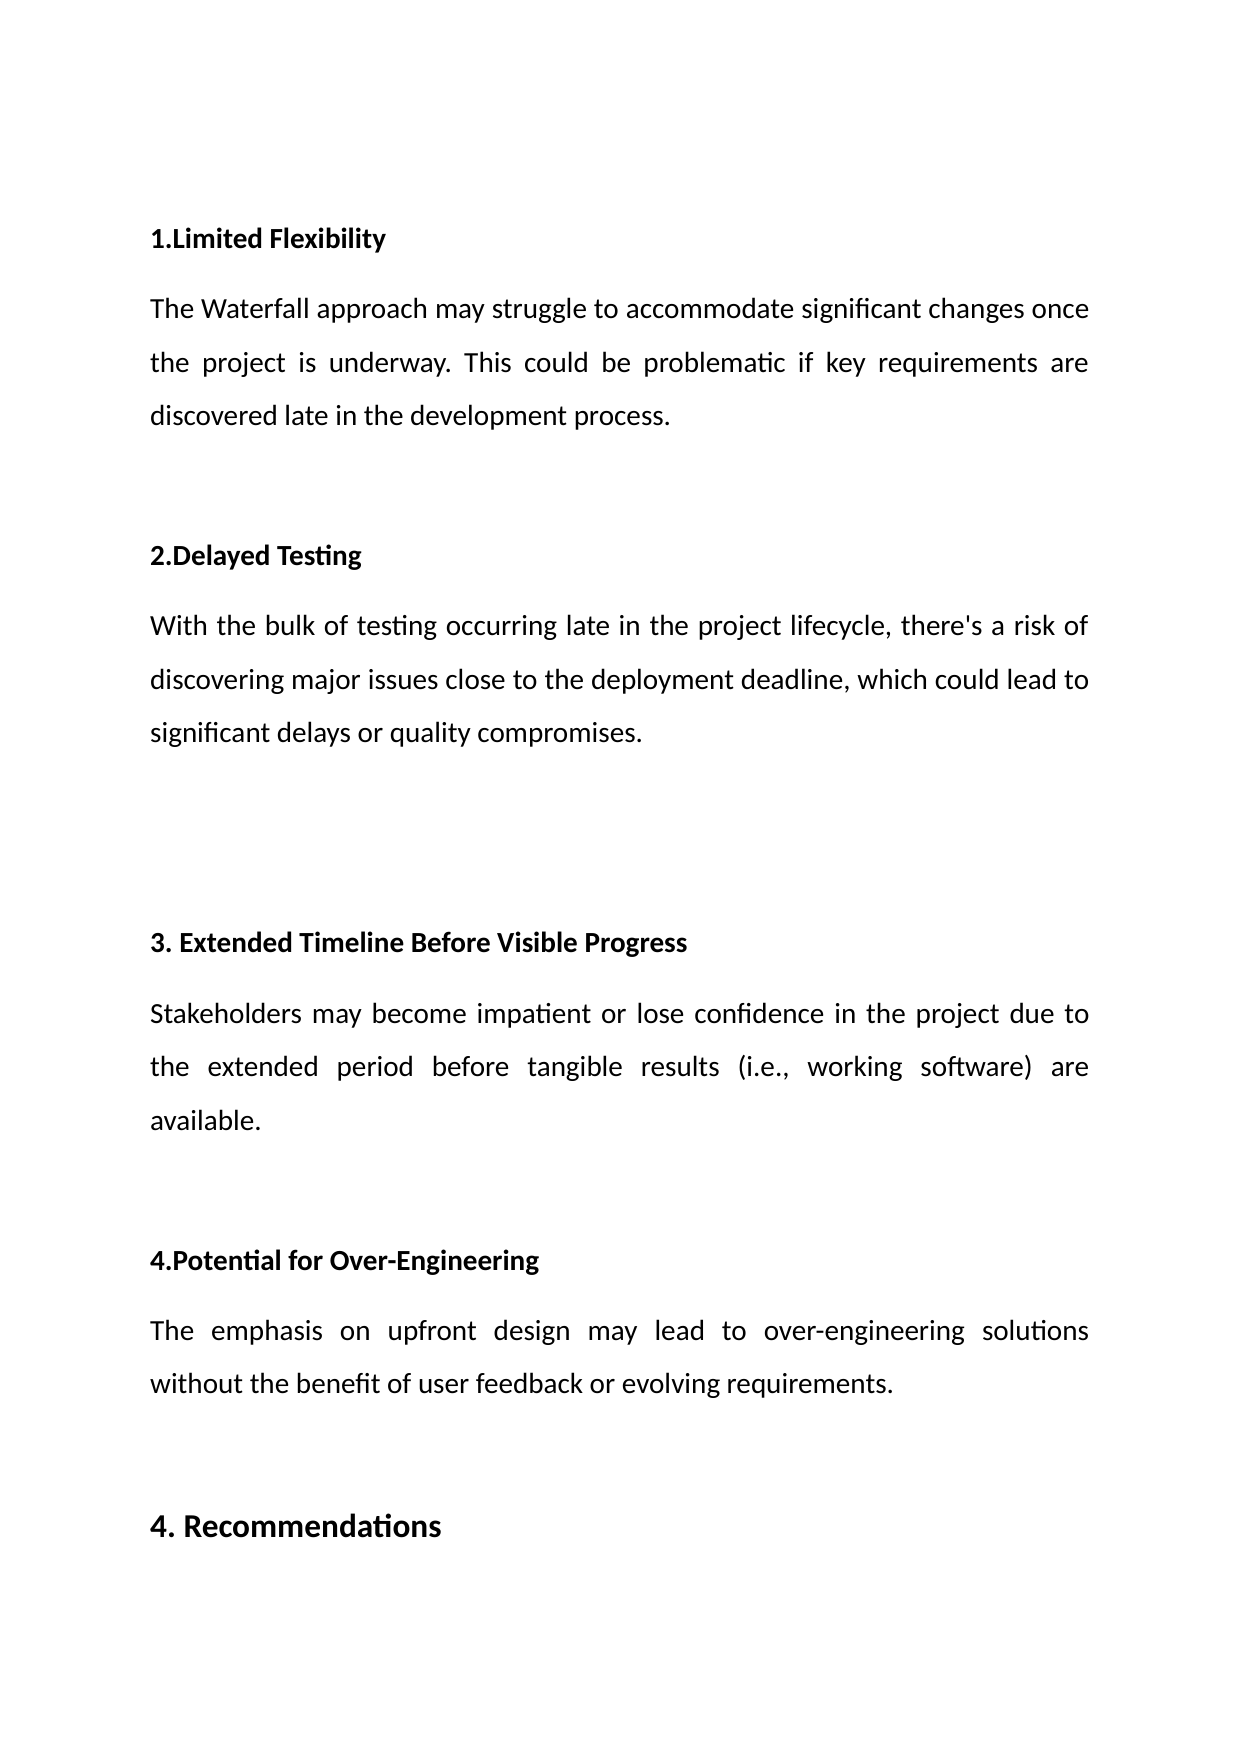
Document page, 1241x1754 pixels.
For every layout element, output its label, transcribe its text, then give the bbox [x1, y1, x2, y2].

text With the bulk of testing occurring late in the project lifecycle, there's a risk of discovering major issues close to the deployment deadline, which could lead to significant delays or quality compromises. [150, 607, 1090, 750]
text 4. Recommendations [150, 1506, 1090, 1546]
text 3. Extended Timeline Before Visible Progress [150, 924, 1090, 960]
text Stakeholders may become impatient or lose confidence in the project due to the extended period before tangible results (i.e., working software) are available. [150, 995, 1090, 1137]
text 1.Limited Flexibility [150, 220, 1090, 256]
text 4.Potential for Over-Engineering [150, 1242, 1090, 1277]
text The Waterfall approach may struggle to accommodate significant changes once the project is underway. This could be problematic if key requirements are discovered late in the development process. [150, 290, 1090, 433]
text The emphasis on upfront design may lead to over-engineering solutions without the benefit of user feedback or evolving requirements. [150, 1312, 1090, 1401]
text 2.Delayed Testing [150, 537, 1090, 573]
